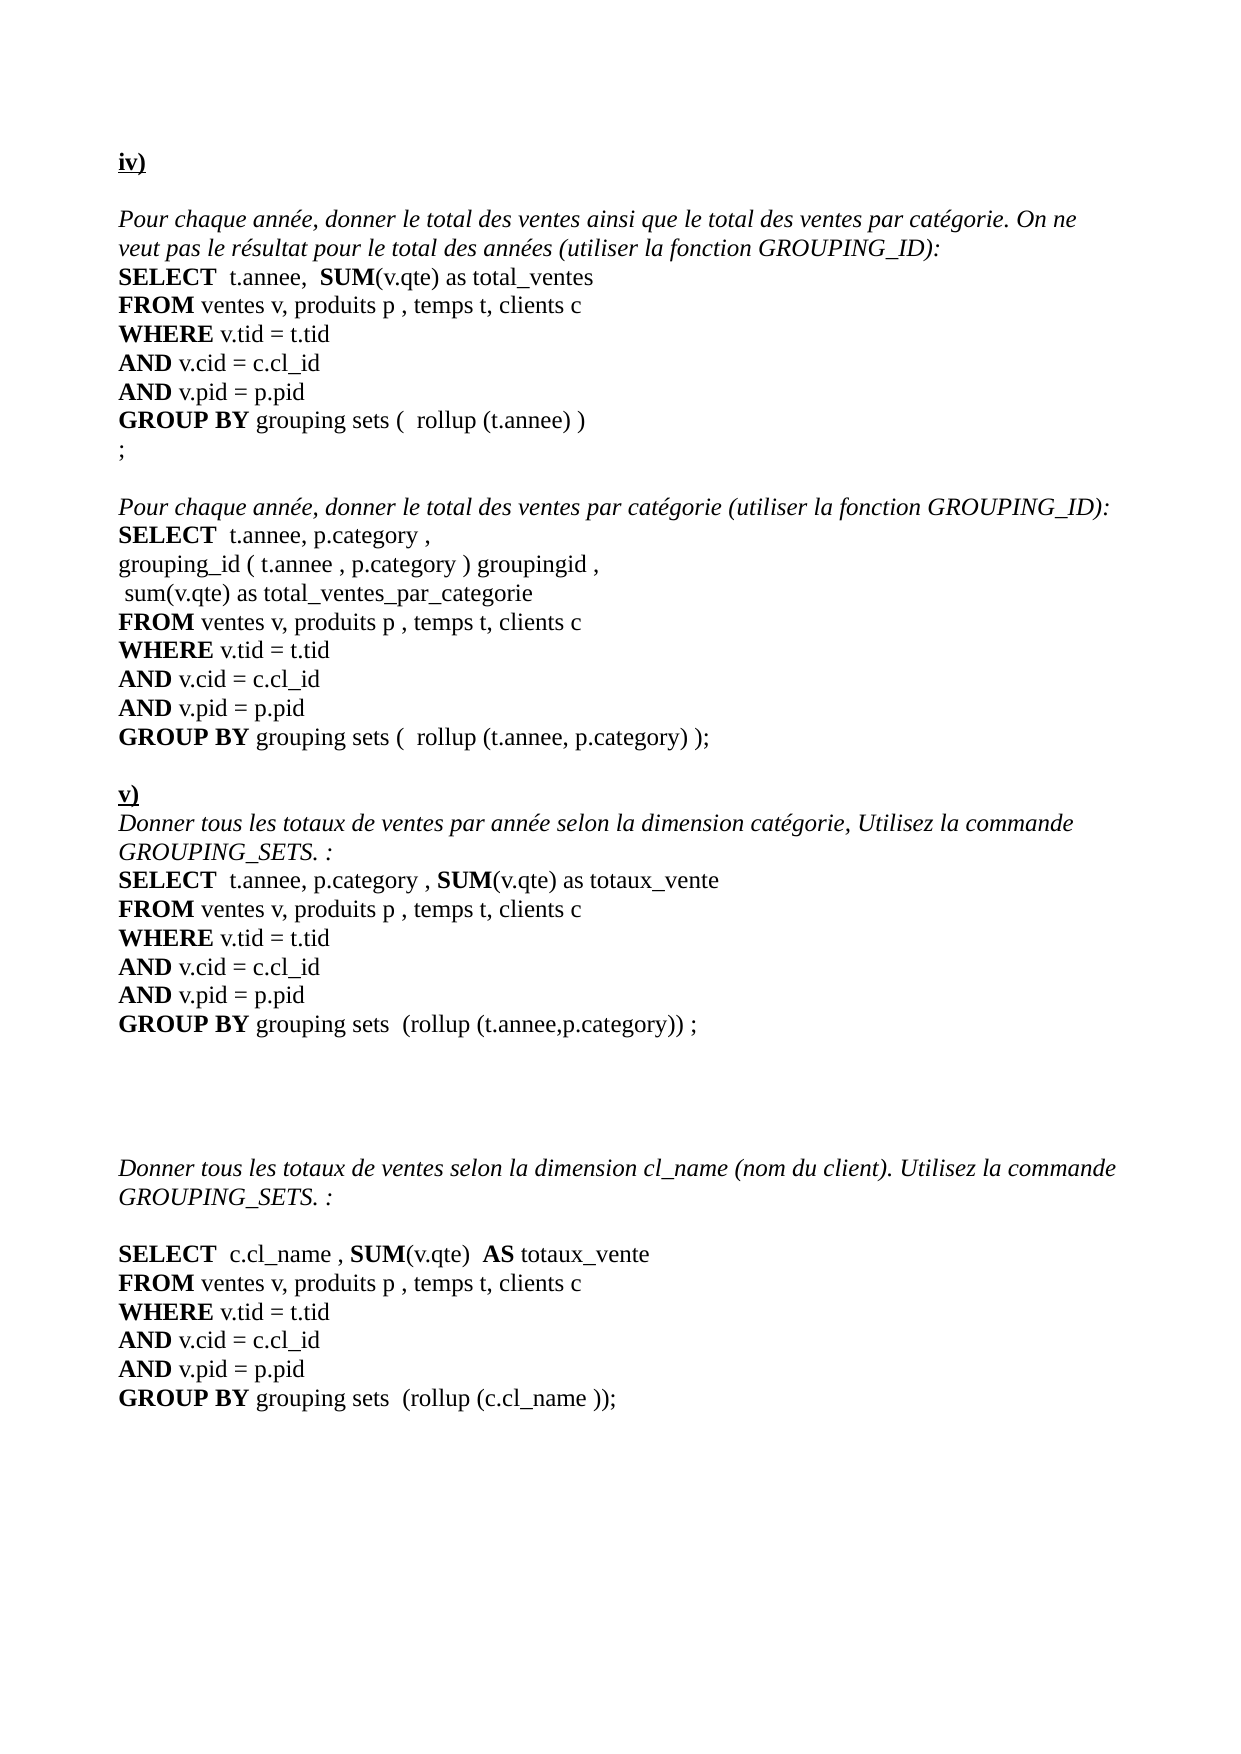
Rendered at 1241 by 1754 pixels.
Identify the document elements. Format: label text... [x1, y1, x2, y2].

text FROM ventes v, produits p , temps t, clients c [118, 291, 1122, 319]
text Pour chaque année, donner le total des ventes ainsi que le total des ventes par catégorie. On ne veut pas le résultat pour le total des années (utiliser la fonction GROUPING_ID): [118, 204, 1122, 262]
text WHERE v.tid = t.tid [118, 319, 1122, 348]
text SELECT t.annee, SUM(v.qte) as total_ventes [118, 262, 1122, 291]
text grouping_id ( t.annee , p.category ) groupingid , [118, 549, 1122, 578]
list GROUP BY grouping sets (rollup (t.annee,p.category)) ; [118, 1009, 1122, 1038]
text WHERE v.tid = t.tid [118, 1297, 1122, 1326]
text AND v.cid = c.cl_id [118, 664, 1122, 693]
text Pour chaque année, donner le total des ventes par catégorie (utiliser la fonction GROUPING_ID): [118, 492, 1122, 521]
text AND v.cid = c.cl_id [118, 1326, 1122, 1354]
list FROM ventes v, produits p , temps t, clients c [118, 894, 1122, 923]
text GROUP BY grouping sets (rollup (c.cl_name )); [118, 1383, 1122, 1412]
text GROUP BY grouping sets ( rollup (t.annee) ) [118, 406, 1122, 434]
list v) [118, 779, 1122, 808]
text sum(v.qte) as total_ventes_par_categorie [118, 578, 1122, 607]
text AND v.pid = p.pid [118, 1354, 1122, 1383]
text GROUP BY grouping sets ( rollup (t.annee, p.category) ); [118, 722, 1122, 751]
text SELECT c.cl_name , SUM(v.qte) AS totaux_vente [118, 1239, 1122, 1268]
list AND v.pid = p.pid [118, 981, 1122, 1009]
text AND v.pid = p.pid [118, 377, 1122, 406]
text WHERE v.tid = t.tid [118, 636, 1122, 664]
list Donner tous les totaux de ventes par année selon la dimension catégorie, Utilisez la commande GROUPING_SETS. : [118, 808, 1122, 866]
list AND v.cid = c.cl_id [118, 952, 1122, 981]
text iv) [118, 147, 1122, 176]
text FROM ventes v, produits p , temps t, clients c [118, 607, 1122, 636]
list Donner tous les totaux de ventes selon la dimension cl_name (nom du client). Utilisez la commande GROUPING_SETS. : [118, 1153, 1122, 1211]
list WHERE v.tid = t.tid [118, 923, 1122, 952]
text FROM ventes v, produits p , temps t, clients c [118, 1268, 1122, 1297]
text AND v.pid = p.pid [118, 693, 1122, 722]
text AND v.cid = c.cl_id [118, 348, 1122, 377]
list SELECT t.annee, p.category , SUM(v.qte) as totaux_vente [118, 866, 1122, 894]
text ; [118, 434, 1122, 463]
text SELECT t.annee, p.category , [118, 521, 1122, 549]
